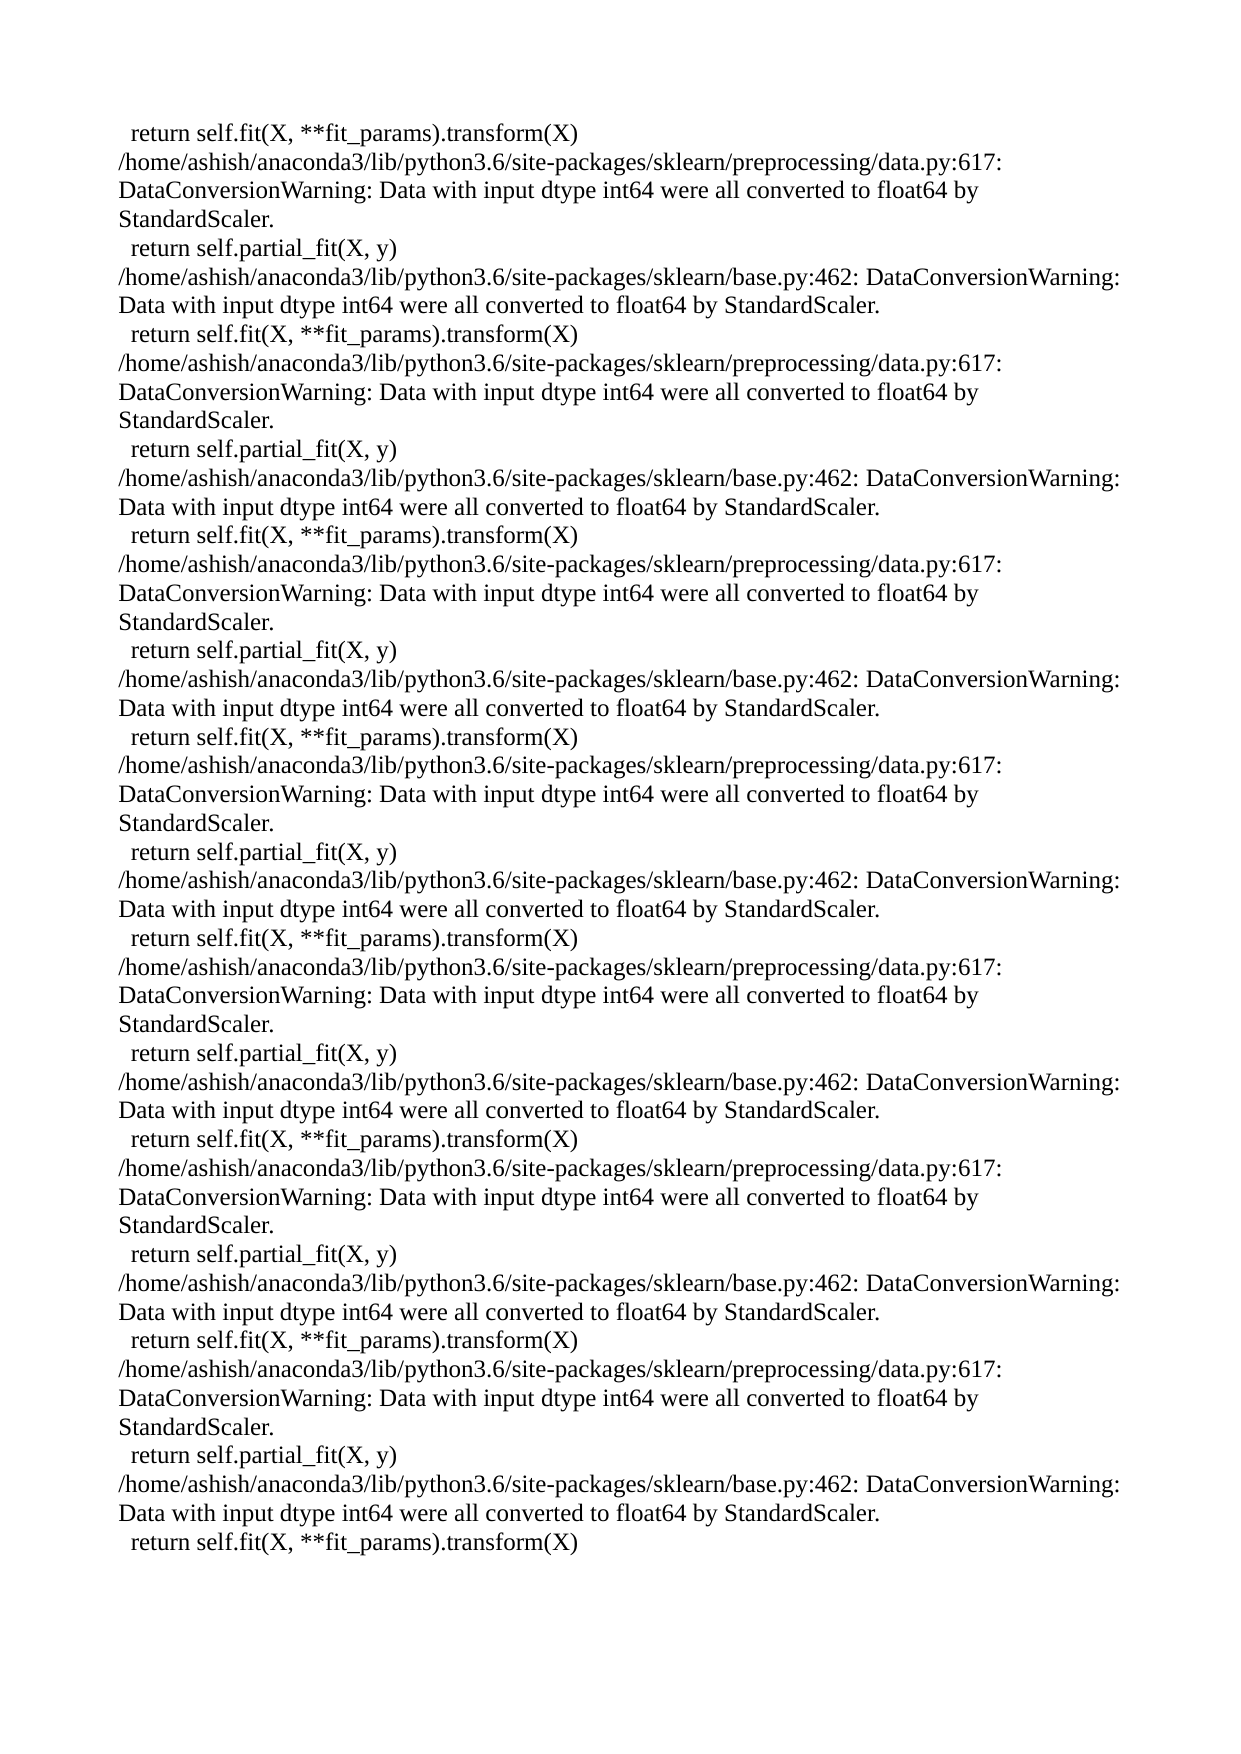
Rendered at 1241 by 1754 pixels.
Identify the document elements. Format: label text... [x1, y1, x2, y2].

text /home/ashish/anaconda3/lib/python3.6/site-packages/sklearn/base.py:462: DataConversionWarning: Data with input dtype int64 were all converted to float64 by StandardScaler. [118, 262, 1122, 319]
text return self.fit(X, **fit_params).transform(X) [118, 923, 1122, 952]
text /home/ashish/anaconda3/lib/python3.6/site-packages/sklearn/base.py:462: DataConversionWarning: Data with input dtype int64 were all converted to float64 by StandardScaler. [118, 866, 1122, 923]
text /home/ashish/anaconda3/lib/python3.6/site-packages/sklearn/base.py:462: DataConversionWarning: Data with input dtype int64 were all converted to float64 by StandardScaler. [118, 664, 1122, 722]
text return self.fit(X, **fit_params).transform(X) [118, 1527, 1122, 1556]
text return self.fit(X, **fit_params).transform(X) [118, 118, 1122, 147]
text return self.partial_fit(X, y) [118, 233, 1122, 262]
text /home/ashish/anaconda3/lib/python3.6/site-packages/sklearn/preprocessing/data.py:617: DataConversionWarning: Data with input dtype int64 were all converted to float64 by StandardScaler. [118, 751, 1122, 837]
text return self.partial_fit(X, y) [118, 1441, 1122, 1469]
text /home/ashish/anaconda3/lib/python3.6/site-packages/sklearn/preprocessing/data.py:617: DataConversionWarning: Data with input dtype int64 were all converted to float64 by StandardScaler. [118, 348, 1122, 434]
text /home/ashish/anaconda3/lib/python3.6/site-packages/sklearn/preprocessing/data.py:617: DataConversionWarning: Data with input dtype int64 were all converted to float64 by StandardScaler. [118, 549, 1122, 636]
text /home/ashish/anaconda3/lib/python3.6/site-packages/sklearn/base.py:462: DataConversionWarning: Data with input dtype int64 were all converted to float64 by StandardScaler. [118, 1469, 1122, 1527]
text /home/ashish/anaconda3/lib/python3.6/site-packages/sklearn/base.py:462: DataConversionWarning: Data with input dtype int64 were all converted to float64 by StandardScaler. [118, 1067, 1122, 1124]
text /home/ashish/anaconda3/lib/python3.6/site-packages/sklearn/base.py:462: DataConversionWarning: Data with input dtype int64 were all converted to float64 by StandardScaler. [118, 1268, 1122, 1326]
text return self.fit(X, **fit_params).transform(X) [118, 722, 1122, 751]
text return self.partial_fit(X, y) [118, 434, 1122, 463]
text /home/ashish/anaconda3/lib/python3.6/site-packages/sklearn/preprocessing/data.py:617: DataConversionWarning: Data with input dtype int64 were all converted to float64 by StandardScaler. [118, 952, 1122, 1038]
text return self.partial_fit(X, y) [118, 636, 1122, 664]
text return self.partial_fit(X, y) [118, 1239, 1122, 1268]
text return self.fit(X, **fit_params).transform(X) [118, 319, 1122, 348]
text return self.partial_fit(X, y) [118, 837, 1122, 866]
text return self.fit(X, **fit_params).transform(X) [118, 521, 1122, 549]
text return self.fit(X, **fit_params).transform(X) [118, 1124, 1122, 1153]
text return self.partial_fit(X, y) [118, 1038, 1122, 1067]
text return self.fit(X, **fit_params).transform(X) [118, 1326, 1122, 1354]
text /home/ashish/anaconda3/lib/python3.6/site-packages/sklearn/base.py:462: DataConversionWarning: Data with input dtype int64 were all converted to float64 by StandardScaler. [118, 463, 1122, 521]
text /home/ashish/anaconda3/lib/python3.6/site-packages/sklearn/preprocessing/data.py:617: DataConversionWarning: Data with input dtype int64 were all converted to float64 by StandardScaler. [118, 1354, 1122, 1441]
text /home/ashish/anaconda3/lib/python3.6/site-packages/sklearn/preprocessing/data.py:617: DataConversionWarning: Data with input dtype int64 were all converted to float64 by StandardScaler. [118, 147, 1122, 233]
text /home/ashish/anaconda3/lib/python3.6/site-packages/sklearn/preprocessing/data.py:617: DataConversionWarning: Data with input dtype int64 were all converted to float64 by StandardScaler. [118, 1153, 1122, 1239]
